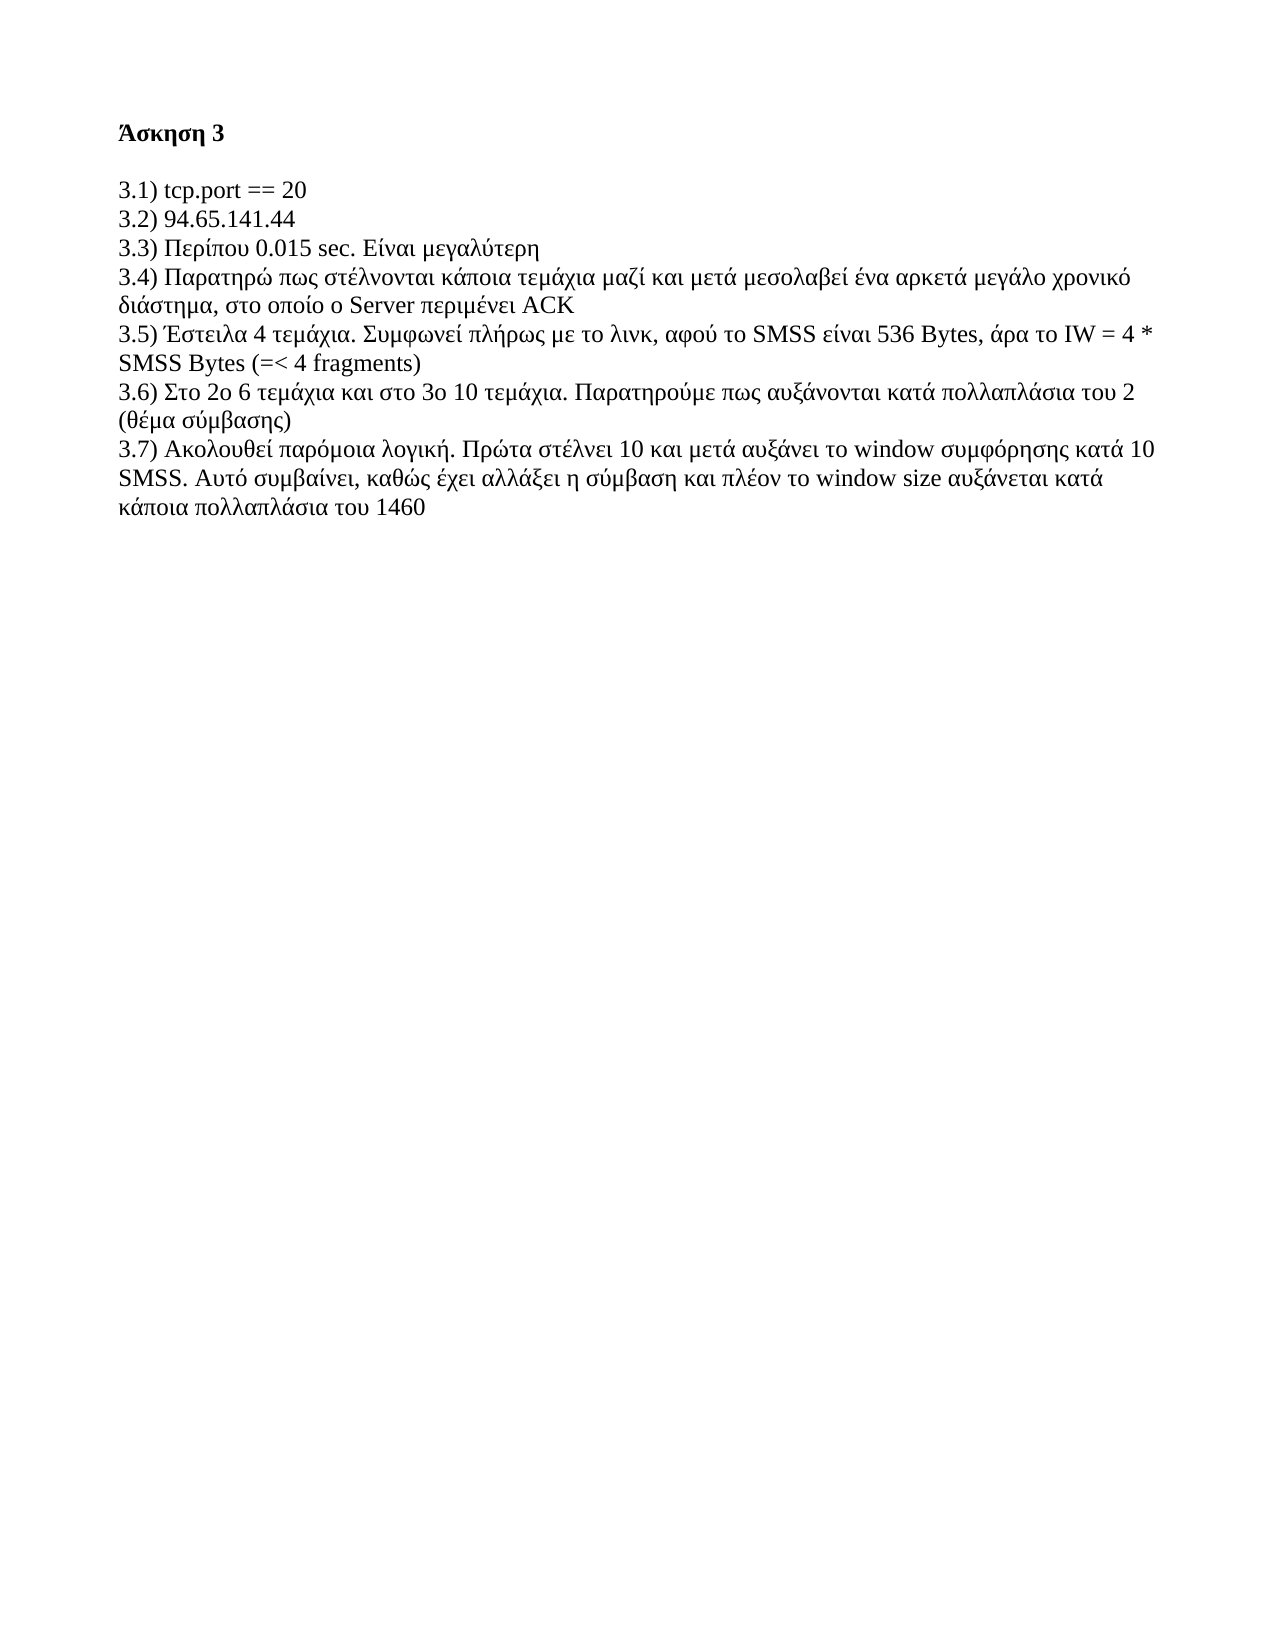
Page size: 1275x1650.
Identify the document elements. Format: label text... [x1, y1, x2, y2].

text 3.4) Παρατηρώ πως στέλνονται κάποια τεμάχια μαζί και μετά μεσολαβεί ένα αρκετά μεγάλο χρονικό διάστημα, στο οποίο ο Server περιμένει ACK [118, 262, 1157, 319]
text 3.7) Ακολουθεί παρόμοια λογική. Πρώτα στέλνει 10 και μετά αυξάνει το window συμφόρησης κατά 10 SMSS. Αυτό συμβαίνει, καθώς έχει αλλάξει η σύμβαση και πλέον το window size αυξάνεται κατά κάποια πολλαπλάσια του 1460 [118, 434, 1157, 521]
text 3.2) 94.65.141.44 [118, 204, 1157, 233]
text Άσκηση 3 [118, 118, 1157, 147]
text 3.6) Στο 2ο 6 τεμάχια και στο 3ο 10 τεμάχια. Παρατηρούμε πως αυξάνονται κατά πολλαπλάσια του 2 (θέμα σύμβασης) [118, 377, 1157, 434]
text 3.3) Περίπου 0.015 sec. Είναι μεγαλύτερη [118, 233, 1157, 262]
text 3.5) Έστειλα 4 τεμάχια. Συμφωνεί πλήρως με το λινκ, αφού το SMSS είναι 536 Bytes, άρα το IW = 4 * SMSS Bytes (=< 4 fragments) [118, 319, 1157, 377]
text 3.1) tcp.port == 20 [118, 176, 1157, 204]
